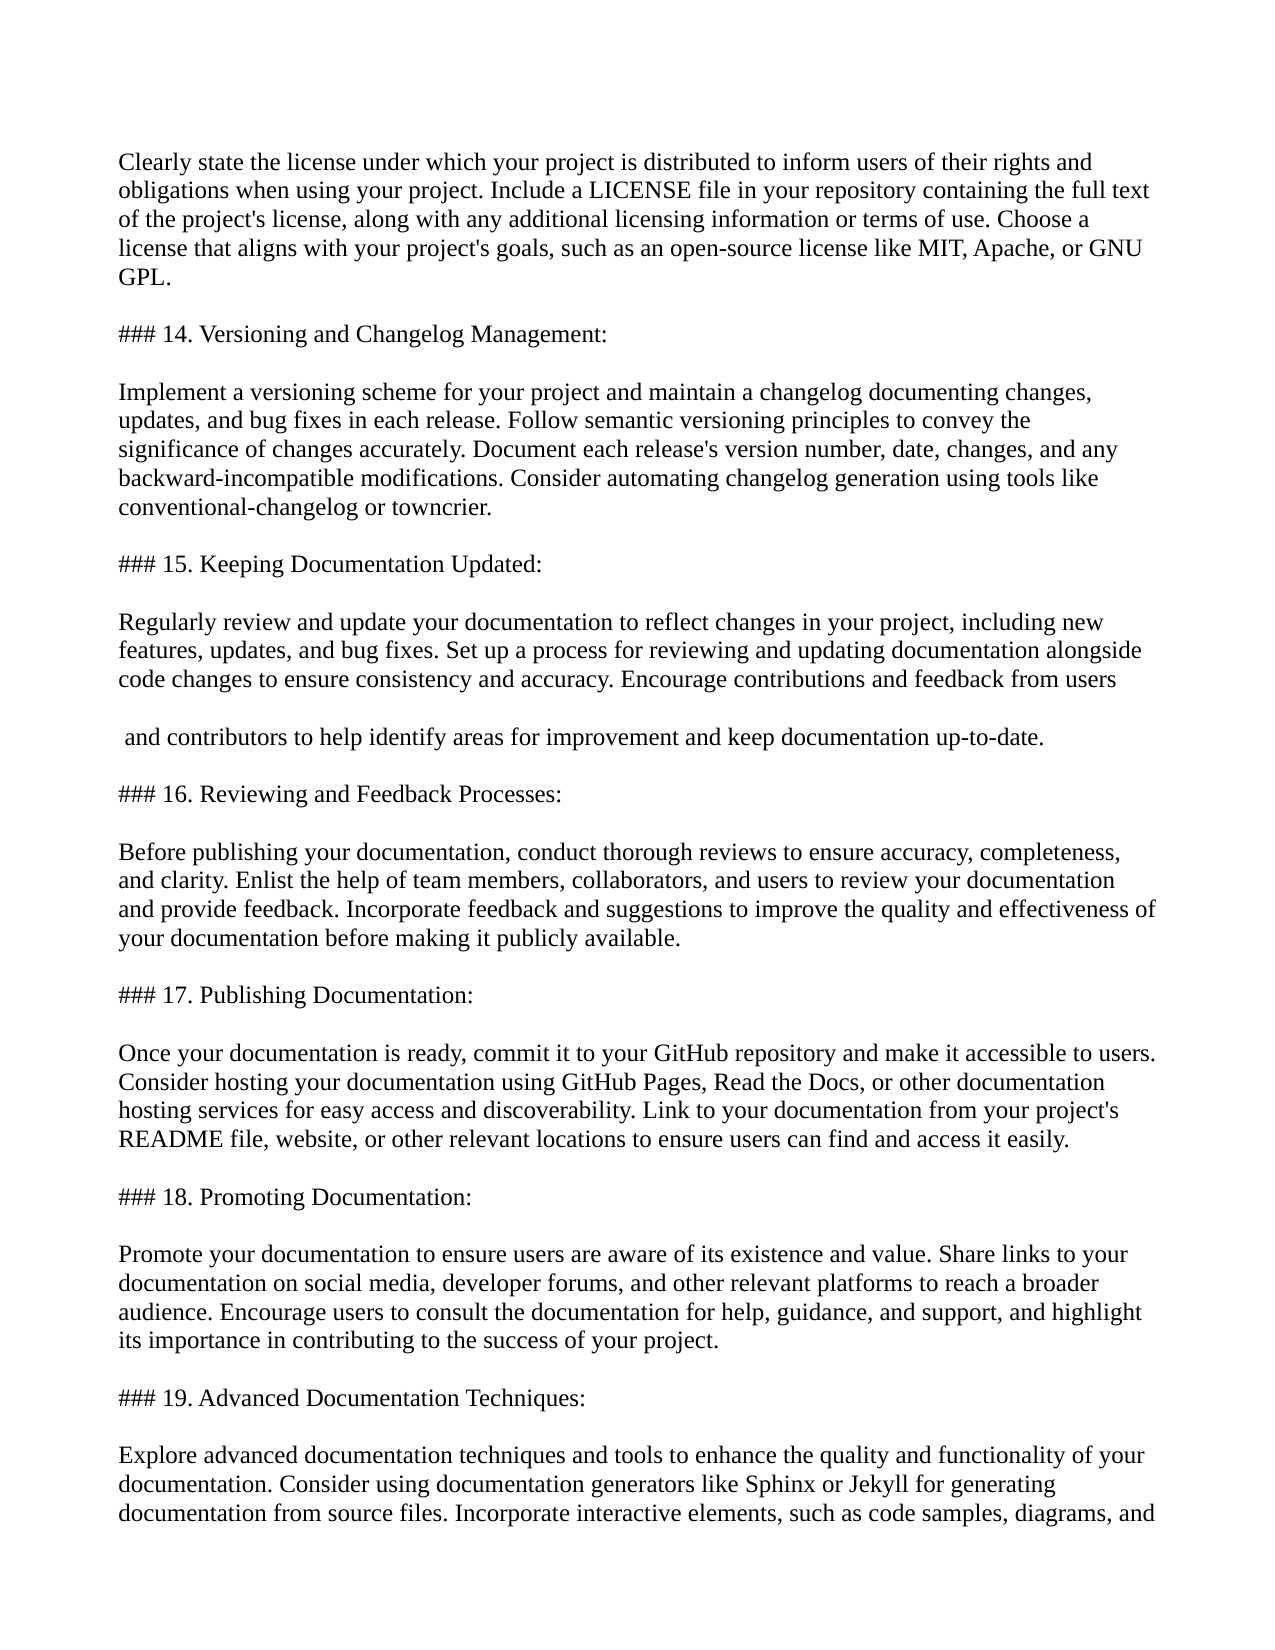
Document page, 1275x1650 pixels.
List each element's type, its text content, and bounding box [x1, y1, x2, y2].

text Before publishing your documentation, conduct thorough reviews to ensure accuracy, completeness, and clarity. Enlist the help of team members, collaborators, and users to review your documentation and provide feedback. Incorporate feedback and suggestions to improve the quality and effectiveness of your documentation before making it publicly available. [118, 837, 1157, 952]
text ### 19. Advanced Documentation Techniques: [118, 1383, 1157, 1412]
text ### 17. Publishing Documentation: [118, 981, 1157, 1009]
text Clearly state the license under which your project is distributed to inform users of their rights and obligations when using your project. Include a LICENSE file in your repository containing the full text of the project's license, along with any additional licensing information or terms of use. Choose a license that aligns with your project's goals, such as an open-source license like MIT, Apache, or GNU GPL. [118, 147, 1157, 291]
text Explore advanced documentation techniques and tools to enhance the quality and functionality of your documentation. Consider using documentation generators like Sphinx or Jekyll for generating documentation from source files. Incorporate interactive elements, such as code samples, diagrams, and [118, 1441, 1157, 1527]
text Regularly review and update your documentation to reflect changes in your project, including new features, updates, and bug fixes. Set up a process for reviewing and updating documentation alongside code changes to ensure consistency and accuracy. Encourage contributions and feedback from users [118, 607, 1157, 693]
text and contributors to help identify areas for improvement and keep documentation up-to-date. [118, 722, 1157, 751]
text ### 15. Keeping Documentation Updated: [118, 549, 1157, 578]
text ### 16. Reviewing and Feedback Processes: [118, 779, 1157, 808]
text Promote your documentation to ensure users are aware of its existence and value. Share links to your documentation on social media, developer forums, and other relevant platforms to reach a broader audience. Encourage users to consult the documentation for help, guidance, and support, and highlight its importance in contributing to the success of your project. [118, 1239, 1157, 1354]
text Implement a versioning scheme for your project and maintain a changelog documenting changes, updates, and bug fixes in each release. Follow semantic versioning principles to convey the significance of changes accurately. Document each release's version number, date, changes, and any backward-incompatible modifications. Consider automating changelog generation using tools like conventional-changelog or towncrier. [118, 377, 1157, 521]
text ### 18. Promoting Documentation: [118, 1182, 1157, 1211]
text Once your documentation is ready, commit it to your GitHub repository and make it accessible to users. Consider hosting your documentation using GitHub Pages, Read the Docs, or other documentation hosting services for easy access and discoverability. Link to your documentation from your project's README file, website, or other relevant locations to ensure users can find and access it easily. [118, 1038, 1157, 1153]
text ### 14. Versioning and Changelog Management: [118, 319, 1157, 348]
